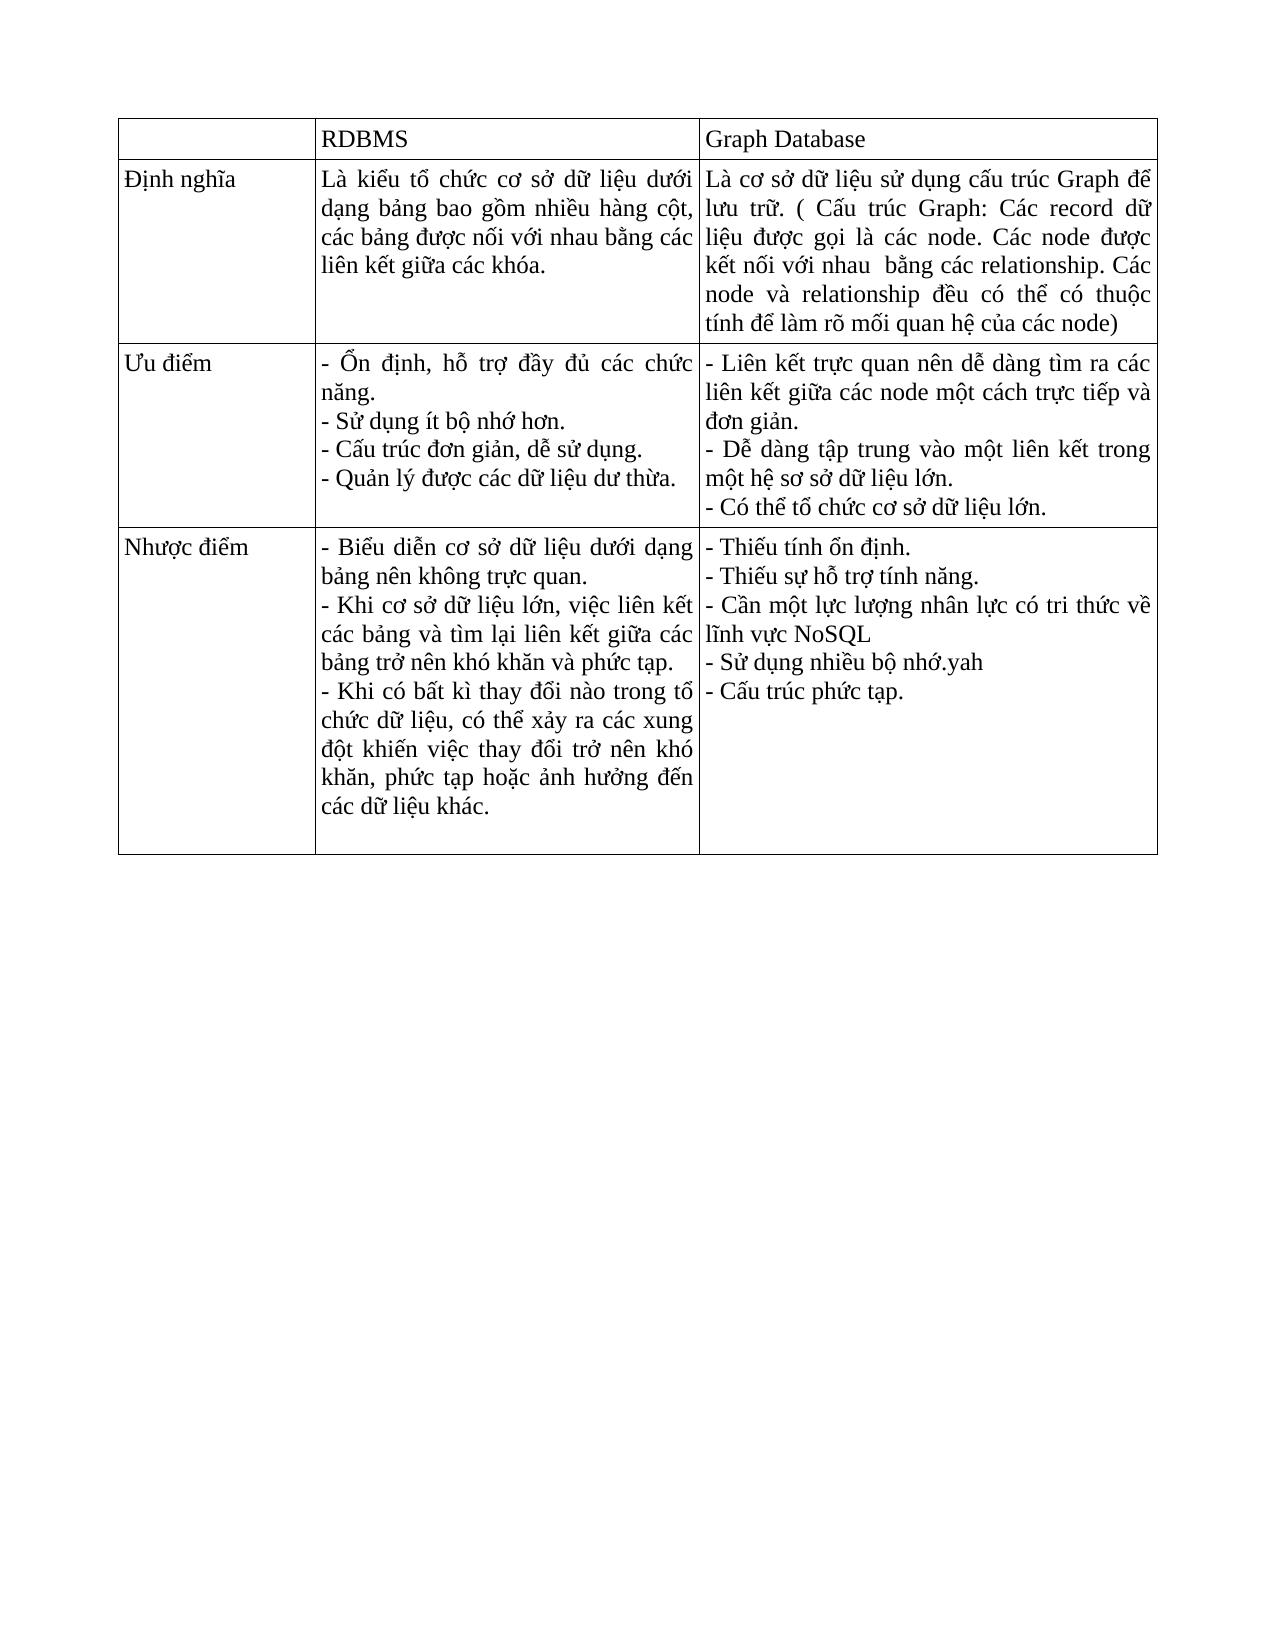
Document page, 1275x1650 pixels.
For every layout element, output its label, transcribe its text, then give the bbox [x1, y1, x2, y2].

table_cell Định nghĩa [119, 160, 315, 342]
table_cell - Thiếu tính ổn định. - Thiếu sự hỗ trợ tính năng. - Cần một lực lượng nhân lực có tri thức về lĩnh vực NoSQL - Sử dụng nhiều bộ nhớ.yah - Cấu trúc phức tạp. [700, 528, 1157, 854]
table_cell - Ổn định, hỗ trợ đầy đủ các chức năng. - Sử dụng ít bộ nhớ hơn. - Cấu trúc đơn giản, dễ sử dụng. - Quản lý được các dữ liệu dư thừa. [316, 344, 699, 527]
table_cell Nhược điểm [119, 528, 315, 854]
table_cell - Biểu diễn cơ sở dữ liệu dưới dạng bảng nên không trực quan. - Khi cơ sở dữ liệu lớn, việc liên kết các bảng và tìm lại liên kết giữa các bảng trở nên khó khăn và phức tạp. - Khi có bất kì thay đổi nào trong tổ chức dữ liệu, có thể xảy ra các xung đột khiến việc thay đổi trở nên khó khăn, phức tạp hoặc ảnh hưởng đến các dữ liệu khác. [316, 528, 699, 854]
table_header [119, 119, 315, 158]
table_cell Là cơ sở dữ liệu sử dụng cấu trúc Graph để lưu trữ. ( Cấu trúc Graph: Các record dữ liệu được gọi là các node. Các node được kết nối với nhau bằng các relationship. Các node và relationship đều có thể có thuộc tính để làm rõ mối quan hệ của các node) [700, 160, 1157, 342]
table_cell Ưu điểm [119, 344, 315, 527]
table_header Graph Database [700, 119, 1157, 158]
table_cell - Liên kết trực quan nên dễ dàng tìm ra các liên kết giữa các node một cách trực tiếp và đơn giản. - Dễ dàng tập trung vào một liên kết trong một hệ sơ sở dữ liệu lớn. - Có thể tổ chức cơ sở dữ liệu lớn. [700, 344, 1157, 527]
table_header RDBMS [316, 119, 699, 158]
table_cell Là kiểu tổ chức cơ sở dữ liệu dưới dạng bảng bao gồm nhiều hàng cột, các bảng được nối với nhau bằng các liên kết giữa các khóa. [316, 160, 699, 342]
